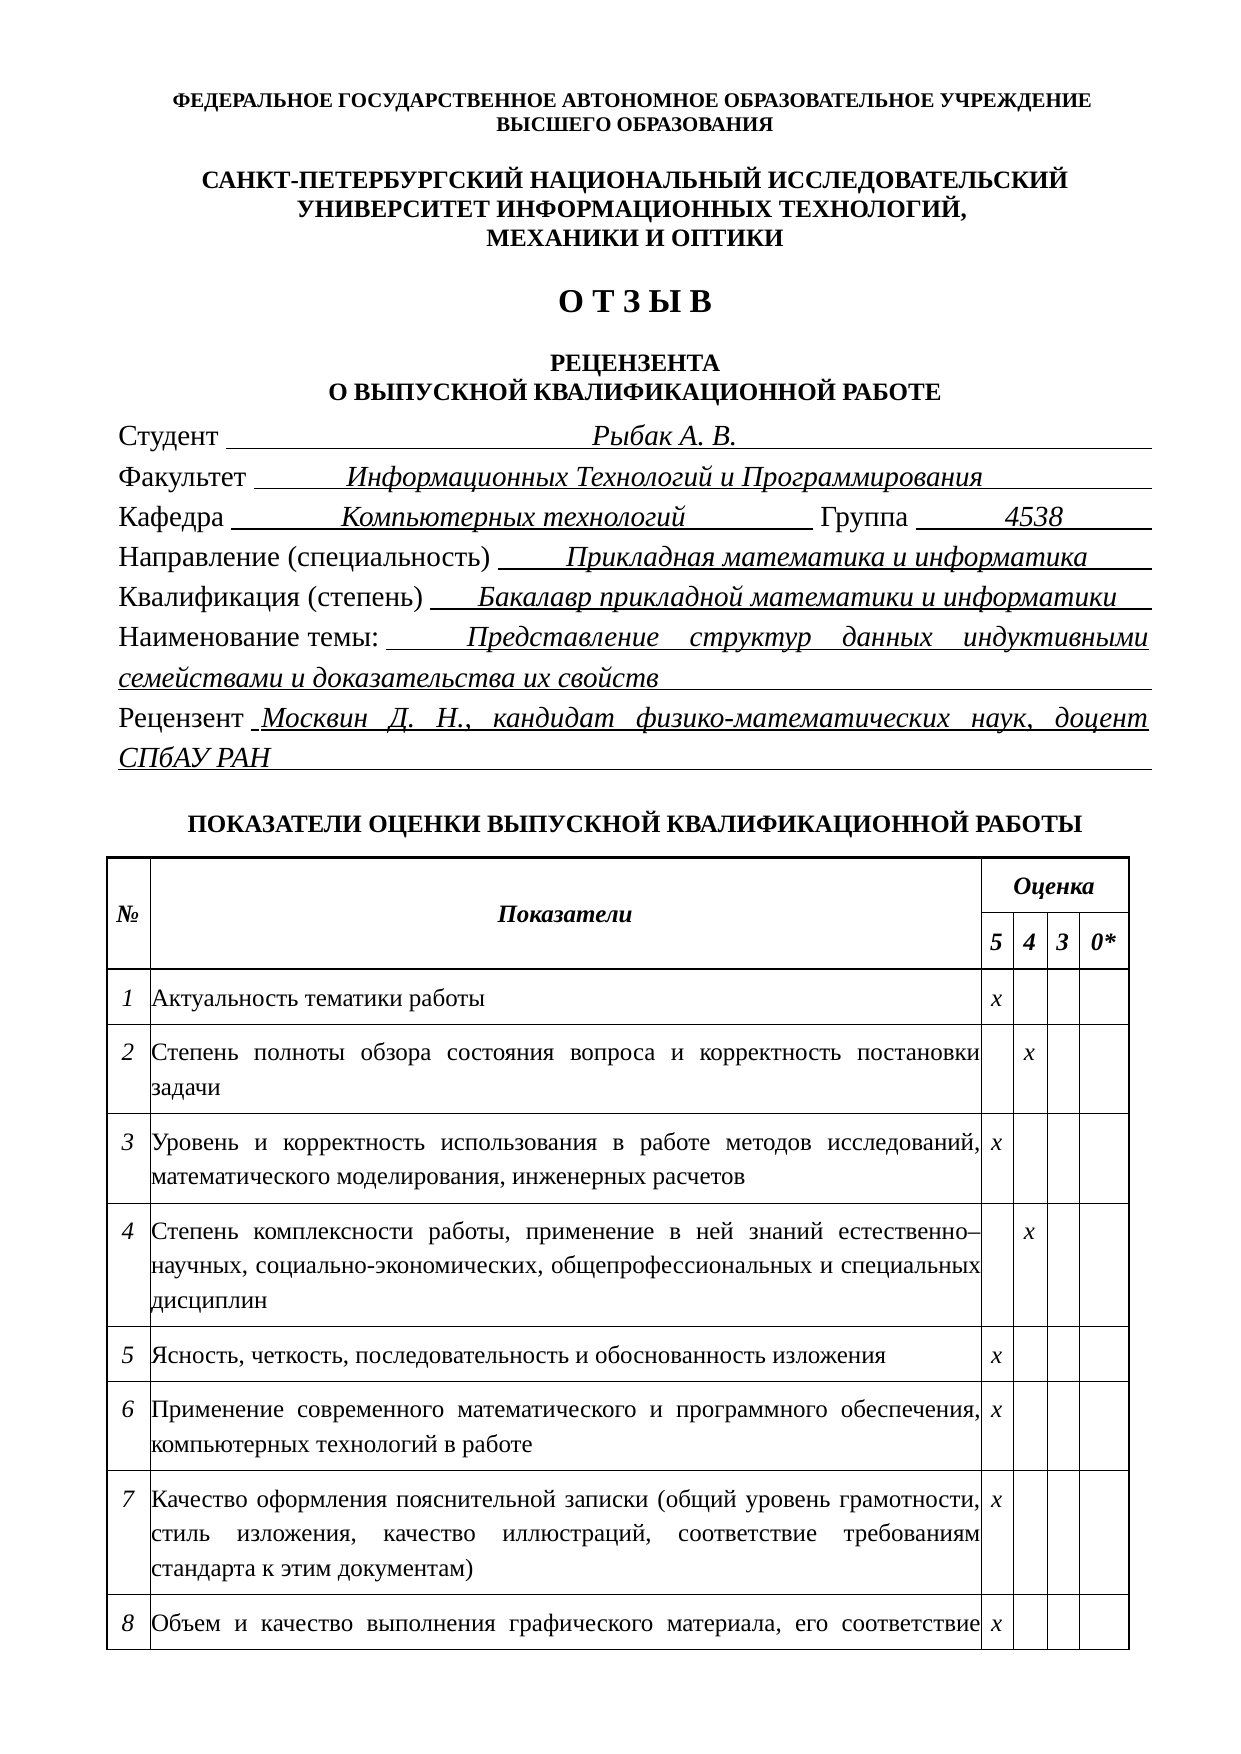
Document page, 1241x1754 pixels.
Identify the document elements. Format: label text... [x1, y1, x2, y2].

table_cell Применение современного математического и программного обеспечения, компьютерных технологий в работе [151, 1382, 981, 1470]
table_cell [1080, 1204, 1128, 1326]
text Квалификация (степень) Бакалавр прикладной математики и информатики [118, 579, 1152, 613]
table_header Показатели [151, 859, 981, 968]
table_cell [982, 1025, 1013, 1113]
table_cell 3 [1048, 913, 1079, 968]
table_cell [1048, 1204, 1079, 1326]
text Факультет Информационных Технологий и Программирования [118, 459, 1152, 492]
table_cell Актуальность тематики работы [151, 970, 981, 1024]
table_cell [1080, 1471, 1128, 1594]
table_cell [982, 1204, 1013, 1326]
table_cell [1048, 1471, 1079, 1594]
table_cell x [982, 970, 1013, 1024]
table_cell 2 [108, 1025, 150, 1113]
table_header Оценка [982, 859, 1128, 912]
table_cell [1048, 970, 1079, 1024]
table_cell [1048, 1327, 1079, 1381]
table_cell [1080, 970, 1128, 1024]
table_cell x [982, 1114, 1013, 1202]
table_cell [1048, 1114, 1079, 1202]
table_cell 8 [108, 1595, 150, 1649]
table_cell [1080, 1114, 1128, 1202]
text Студент Рыбак А. В. [118, 418, 1152, 452]
table_cell [1080, 1595, 1128, 1649]
table_cell [1048, 1595, 1079, 1649]
text Кафедра Компьютерных технологий Группа 4538 [118, 499, 1152, 532]
text Наименование темы: Представление структур данных индуктивными семействами и доказательства их свойств [118, 619, 1152, 689]
table_cell 5 [108, 1327, 150, 1381]
table_cell 0* [1080, 913, 1128, 968]
table_cell [1014, 970, 1047, 1024]
table_cell 7 [108, 1471, 150, 1594]
table_cell x [982, 1595, 1013, 1649]
table_cell x [982, 1382, 1013, 1470]
table_cell Степень комплексности работы, применение в ней знаний естественно–научных, социально-экономических, общепрофес­сиональных и специальных дисциплин [151, 1204, 981, 1326]
table_cell [1014, 1114, 1047, 1202]
text Санкт-Петербургский национальный исследовательский университет информационных технологий, механики и оптики [118, 166, 1152, 252]
text рецензента о выпускной квалификационной работе [118, 348, 1152, 406]
table_cell x [982, 1327, 1013, 1381]
table_cell [1014, 1595, 1047, 1649]
table_cell Качество оформления пояснительной записки (общий уровень грамотности, стиль изложения, качество иллюстраций, соответствие требованиям стандарта к этим документам) [151, 1471, 981, 1594]
text Направление (специальность) Прикладная математика и информатика [118, 539, 1152, 573]
table_cell 3 [108, 1114, 150, 1202]
table_cell x [1014, 1025, 1047, 1113]
text ОТЗЫВ [118, 281, 1152, 319]
table_cell [1014, 1327, 1047, 1381]
table_cell [1080, 1025, 1128, 1113]
table_cell 4 [1014, 913, 1047, 968]
table_cell 4 [108, 1204, 150, 1326]
table_cell 6 [108, 1382, 150, 1470]
table_cell [1080, 1382, 1128, 1470]
table_cell Объем и качество выполнения графического материала, его соответствие [151, 1595, 981, 1649]
table_cell [1014, 1382, 1047, 1470]
table_cell Уровень и корректность использования в работе методов исследований, математического моделирования, инженерных расчетов [151, 1114, 981, 1202]
table_cell x [982, 1471, 1013, 1594]
table_cell x [1014, 1204, 1047, 1326]
table_cell [1014, 1471, 1047, 1594]
table_cell [1048, 1382, 1079, 1470]
text ПОКАЗАТЕЛИ ОЦЕНКИ ВЫПУСКНОЙ КВАЛИФИКАЦИОННОЙ РАБОТЫ [118, 809, 1152, 838]
text Рецензент Москвин Д. Н., кандидат физико-математических наук, доцент СПбАУ РАН [118, 700, 1152, 769]
text [118, 770, 1152, 774]
text федеральное государственное автономное образовательное учреждение ВЫСШЕГО ОБРАЗОВАНИЯ [118, 88, 1152, 136]
table_cell [1080, 1327, 1128, 1381]
table_cell 5 [982, 913, 1013, 968]
table_cell Ясность, четкость, последовательность и обоснованность изложения [151, 1327, 981, 1381]
table_cell 1 [108, 970, 150, 1024]
table_cell Степень полноты обзора состояния вопроса и корректность постановки задачи [151, 1025, 981, 1113]
table_header № [108, 859, 150, 968]
table_cell [1048, 1025, 1079, 1113]
